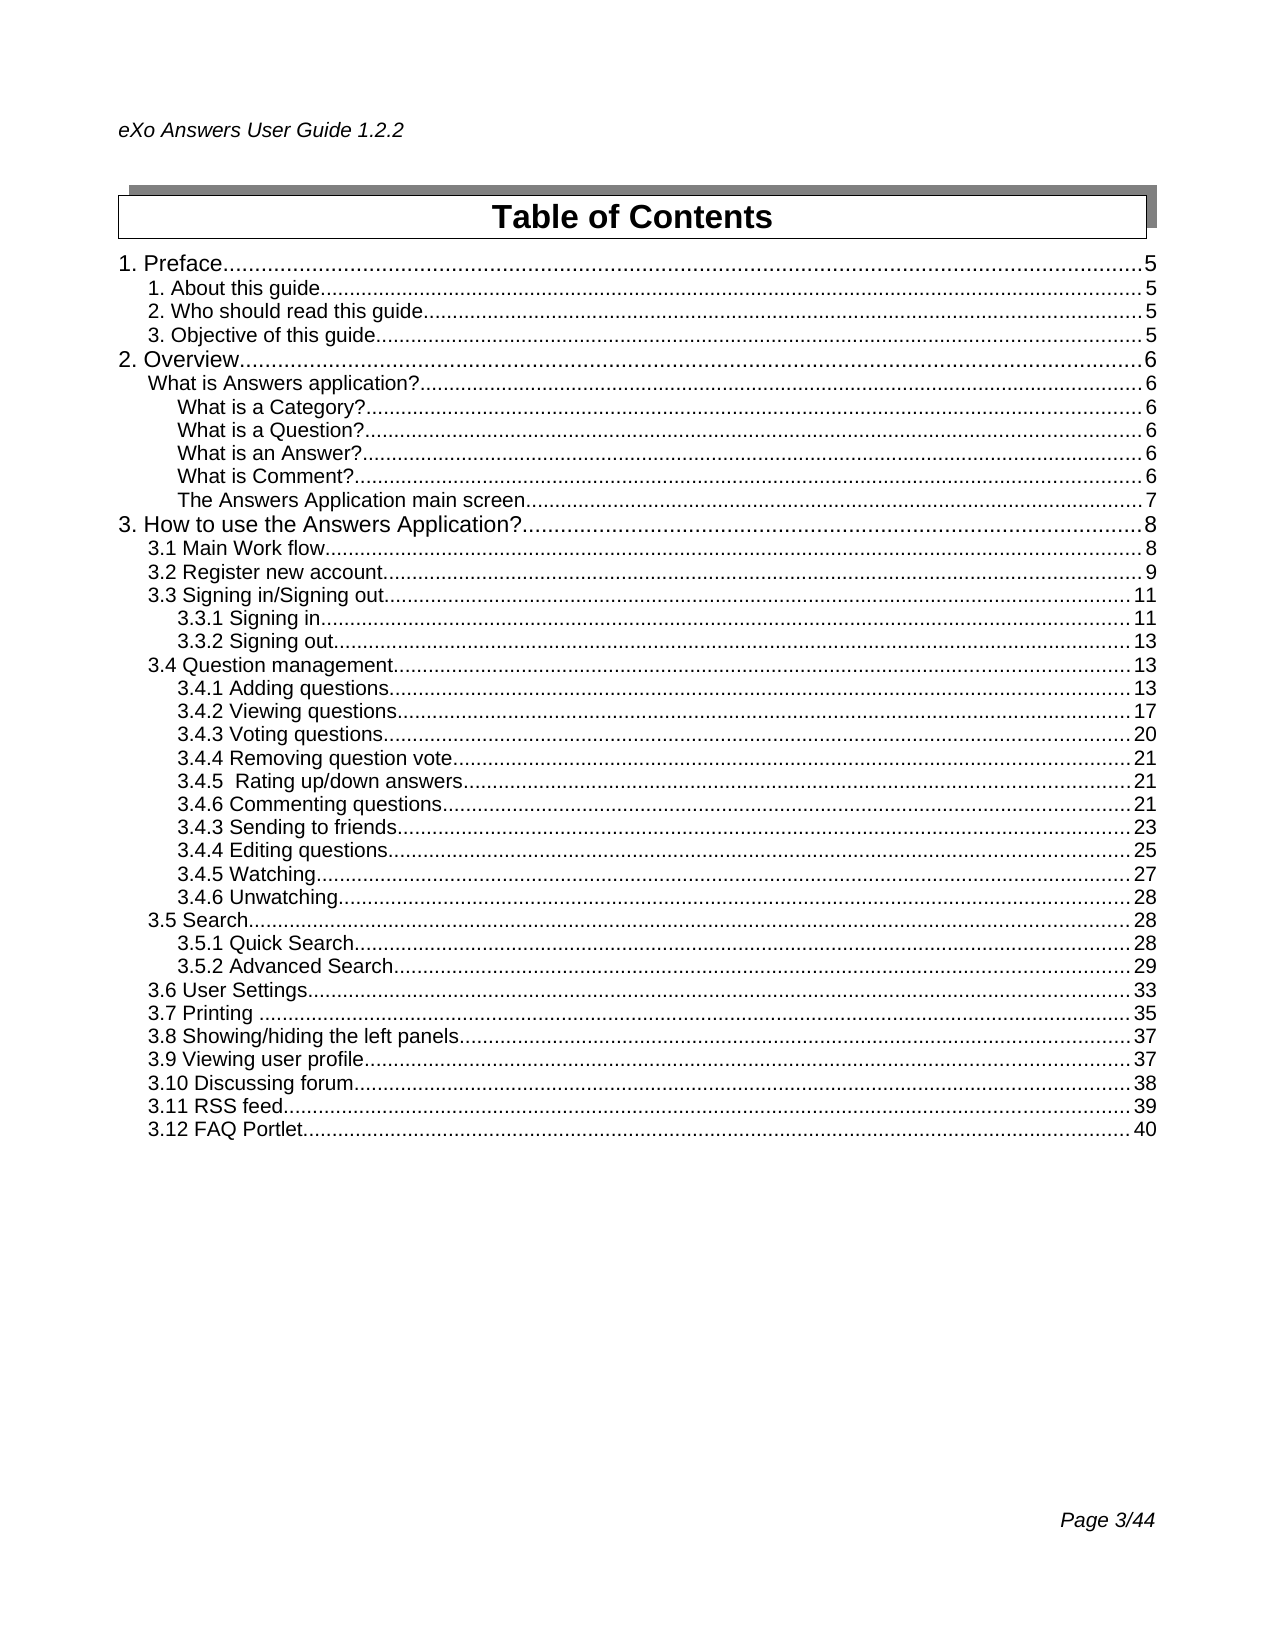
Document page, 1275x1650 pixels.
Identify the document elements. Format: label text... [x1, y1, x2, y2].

text 2. Overview 6 [118, 346, 1157, 372]
text 3.4.3 Voting questions 20 [177, 723, 1157, 746]
text 3.4.6 Unwatching 28 [177, 885, 1157, 909]
text 3.9 Viewing user profile 37 [148, 1048, 1157, 1071]
text What is a Category? 6 [177, 395, 1157, 418]
text 3.11 RSS feed 39 [148, 1094, 1157, 1118]
text 3.3.2 Signing out 13 [177, 630, 1157, 653]
text 3.4.4 Removing question vote 21 [177, 746, 1157, 769]
text 3.10 Discussing forum 38 [148, 1071, 1157, 1094]
text 3.4.6 Commenting questions 21 [177, 792, 1157, 816]
text The Answers Application main screen 7 [177, 488, 1157, 511]
text 3.7 Printing 35 [148, 1002, 1157, 1025]
text What is an Answer? 6 [177, 442, 1157, 465]
text 3.4.5 Rating up/down answers 21 [177, 769, 1157, 792]
text 3.5.1 Quick Search 28 [177, 932, 1157, 955]
text 3.4.4 Editing questions 25 [177, 839, 1157, 862]
text 3. How to use the Answers Application? 8 [118, 511, 1157, 537]
text 3.8 Showing/hiding the left panels 37 [148, 1025, 1157, 1048]
subtitle Table of Contents [119, 196, 1146, 238]
text 3.4.5 Watching 27 [177, 862, 1157, 885]
text 3.2 Register new account 9 [148, 560, 1157, 583]
text 1. Preface 5 [118, 251, 1157, 277]
text 3.4.2 Viewing questions 17 [177, 699, 1157, 723]
text 3.4.3 Sending to friends 23 [177, 816, 1157, 839]
text 3.5 Search 28 [148, 909, 1157, 932]
text 3.3.1 Signing in 11 [177, 607, 1157, 630]
text 3.12 FAQ Portlet 40 [148, 1118, 1157, 1141]
text 2. Who should read this guide 5 [148, 300, 1157, 323]
text 3.4 Question management 13 [148, 653, 1157, 676]
text What is Comment? 6 [177, 465, 1157, 488]
text 3.6 User Settings 33 [148, 978, 1157, 1002]
text 3.3 Signing in/Signing out 11 [148, 583, 1157, 607]
text 3.5.2 Advanced Search 29 [177, 955, 1157, 978]
text What is a Question? 6 [177, 418, 1157, 442]
text What is Answers application? 6 [148, 372, 1157, 395]
text 3.1 Main Work flow 8 [148, 537, 1157, 560]
text 3.4.1 Adding questions 13 [177, 676, 1157, 699]
text 3. Objective of this guide 5 [148, 323, 1157, 346]
text 1. About this guide 5 [148, 277, 1157, 300]
